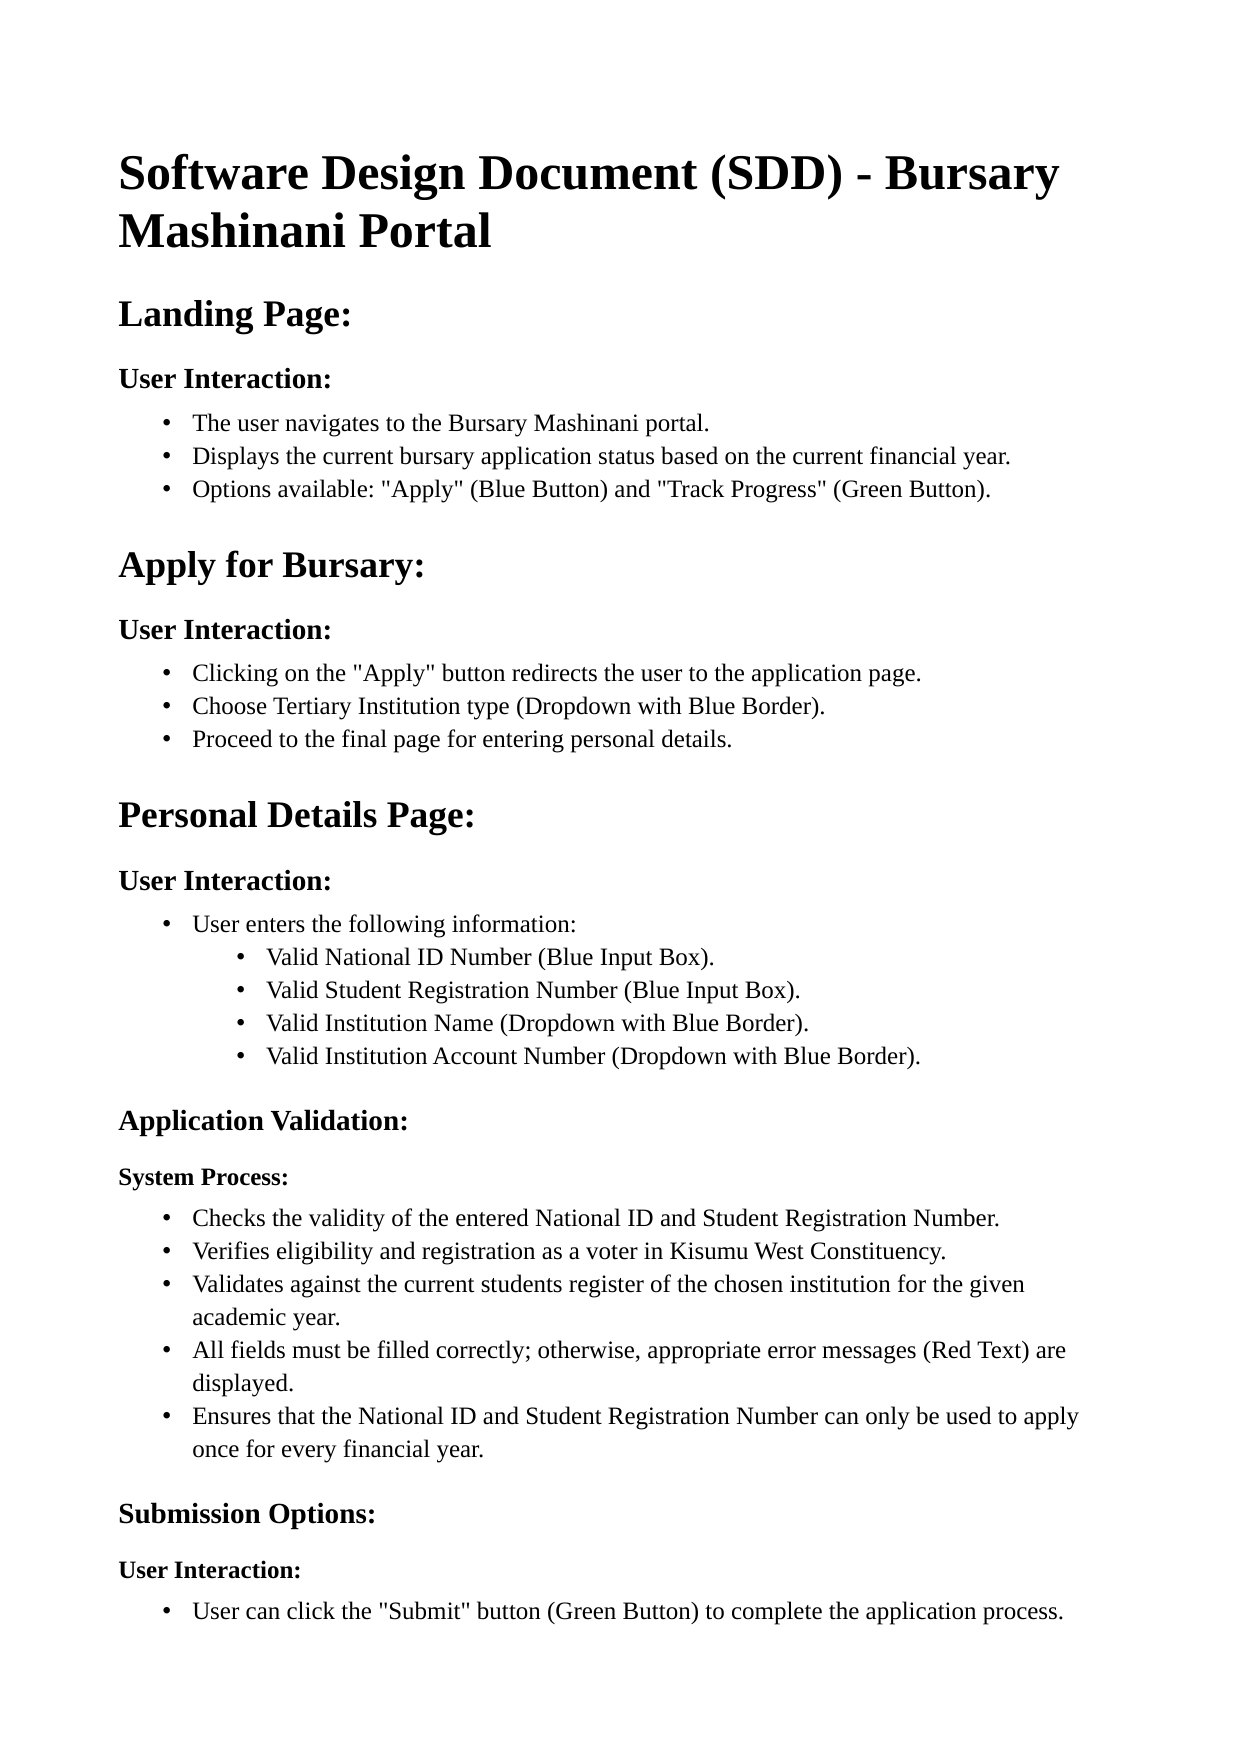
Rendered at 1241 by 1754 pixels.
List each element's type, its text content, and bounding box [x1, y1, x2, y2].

list Displays the current bursary application status based on the current financial year. [162, 441, 1122, 469]
list Verifies eligibility and registration as a voter in Kisumu West Constituency. [162, 1236, 1122, 1265]
list User enters the following information: [162, 909, 1122, 938]
list Clicking on the "Apply" button redirects the user to the application page. [162, 658, 1122, 687]
list Options available: "Apply" (Blue Button) and "Track Progress" (Green Button). [162, 474, 1122, 502]
subtitle User Interaction: [118, 1555, 1122, 1584]
subtitle Application Validation: [118, 1103, 1122, 1137]
subtitle User Interaction: [118, 362, 1122, 395]
list Choose Tertiary Institution type (Dropdown with Blue Border). [162, 691, 1122, 720]
list Checks the validity of the entered National ID and Student Registration Number. [162, 1203, 1122, 1232]
list Valid Institution Name (Dropdown with Blue Border). [236, 1008, 1122, 1037]
list Valid Student Registration Number (Blue Input Box). [236, 975, 1122, 1004]
list Ensures that the National ID and Student Registration Number can only be used to apply once for every financial year. [162, 1401, 1122, 1463]
subtitle Apply for Bursary: [118, 542, 1122, 585]
subtitle User Interaction: [118, 863, 1122, 897]
subtitle Personal Details Page: [118, 793, 1122, 836]
subtitle User Interaction: [118, 612, 1122, 646]
list User can click the "Submit" button (Green Button) to complete the application process. [162, 1596, 1122, 1625]
list Proceed to the final page for entering personal details. [162, 724, 1122, 753]
subtitle System Process: [118, 1162, 1122, 1191]
list The user navigates to the Bursary Mashinani portal. [162, 408, 1122, 436]
list Validates against the current students register of the chosen institution for the given academic year. [162, 1269, 1122, 1331]
subtitle Landing Page: [118, 291, 1122, 334]
list All fields must be filled correctly; otherwise, appropriate error messages (Red Text) are displayed. [162, 1335, 1122, 1397]
subtitle Software Design Document (SDD) - Bursary Mashinani Portal [118, 143, 1122, 258]
subtitle Submission Options: [118, 1497, 1122, 1530]
list Valid National ID Number (Blue Input Box). [236, 942, 1122, 971]
list Valid Institution Account Number (Dropdown with Blue Border). [236, 1041, 1122, 1070]
